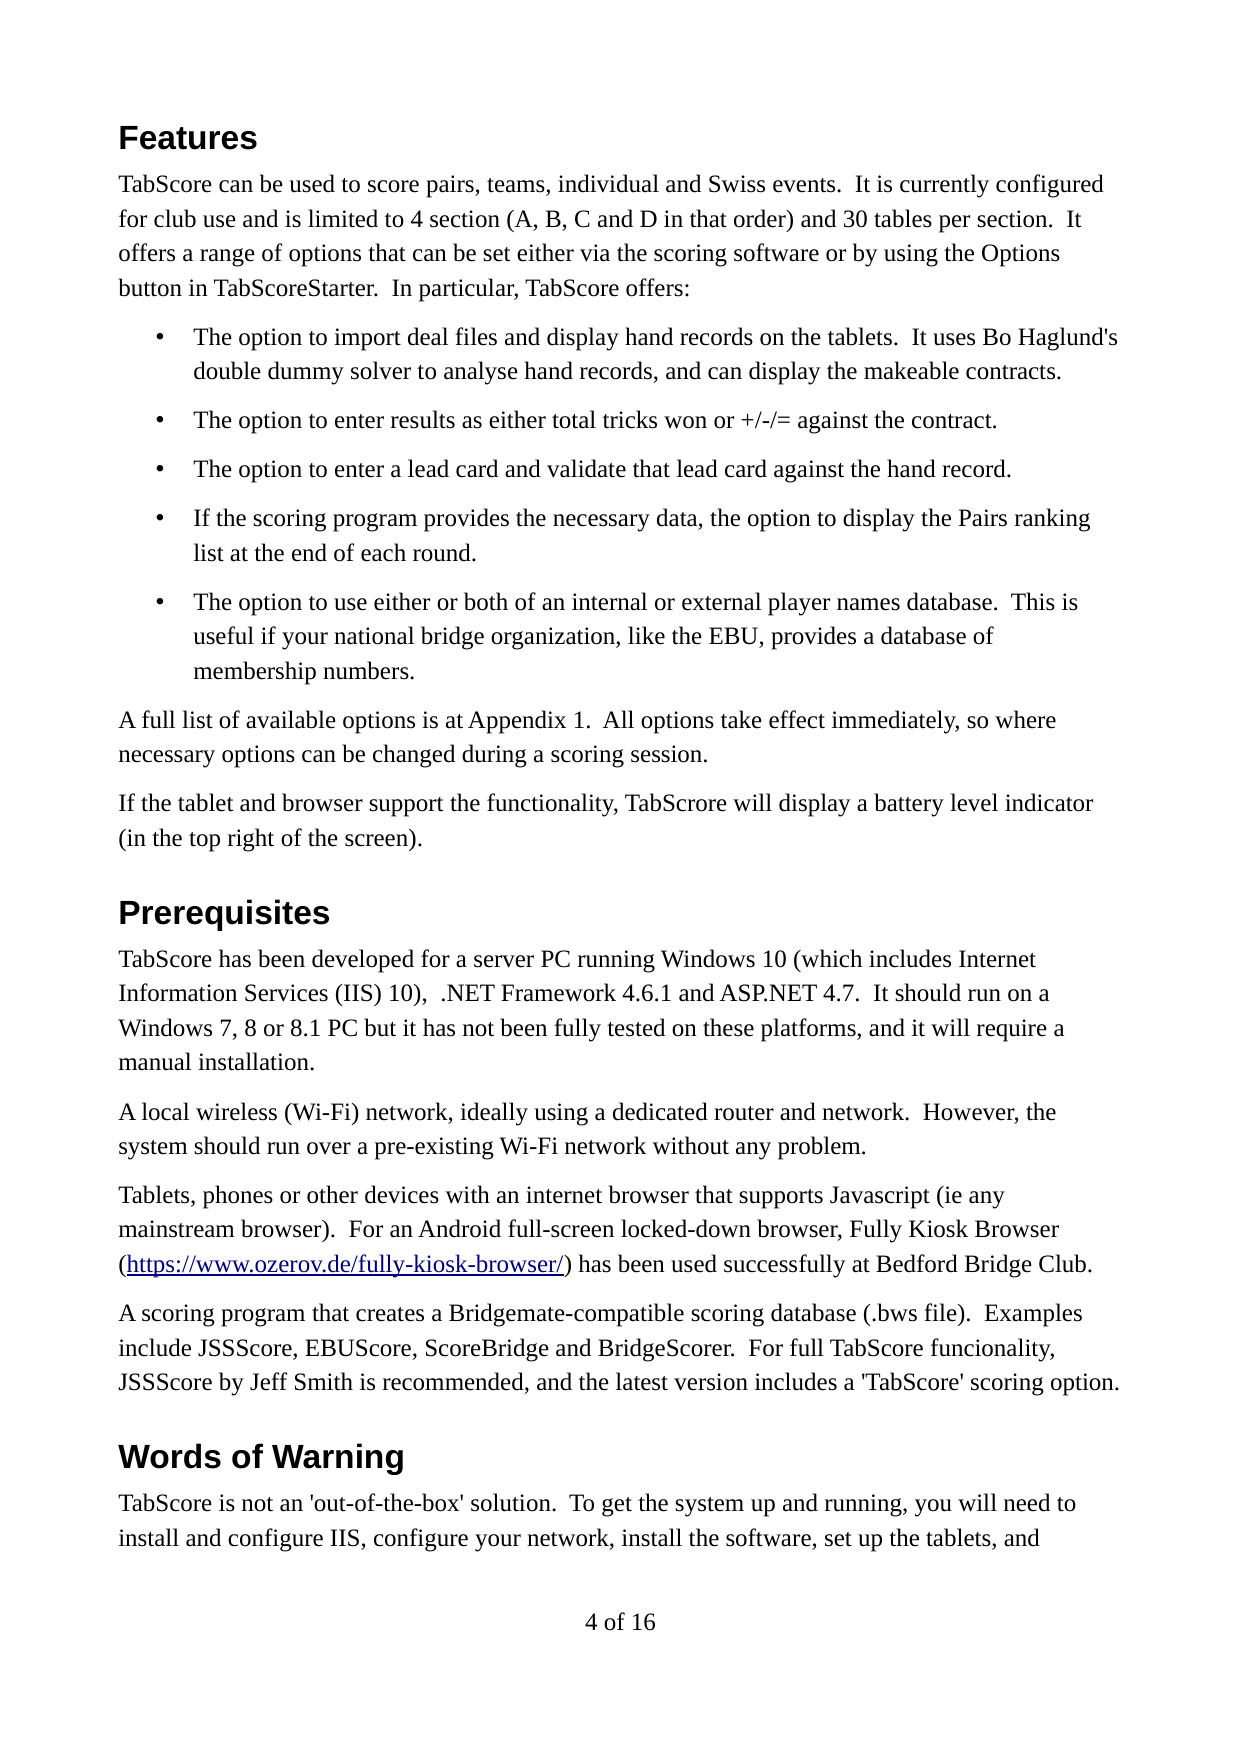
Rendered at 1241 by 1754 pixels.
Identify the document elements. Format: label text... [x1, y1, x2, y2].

text A full list of available options is at Appendix 1. All options take effect immediately, so where necessary options can be changed during a scoring session. [118, 705, 1122, 768]
subtitle Prerequisites [118, 893, 1122, 932]
text A local wireless (Wi-Fi) network, ideally using a dedicated router and network. However, the system should run over a pre-existing Wi-Fi network without any problem. [118, 1097, 1122, 1160]
subtitle Features [118, 118, 1122, 157]
text A scoring program that creates a Bridgemate-compatible scoring database (.bws file). Examples include JSSScore, EBUScore, ScoreBridge and BridgeScorer. For full TabScore funcionality, JSSScore by Jeff Smith is recommended, and the latest version includes a 'TabScore' scoring option. [118, 1298, 1122, 1396]
text TabScore is not an 'out-of-the-box' solution. To get the system up and running, you will need to install and configure IIS, configure your network, install the software, set up the tablets, and [118, 1488, 1122, 1551]
list The option to use either or both of an internal or external player names database. This is useful if your national bridge organization, like the EBU, provides a database of membership numbers. [156, 587, 1122, 685]
text If the tablet and browser support the functionality, TabScrore will display a battery level indicator (in the top right of the screen). [118, 788, 1122, 852]
list If the scoring program provides the necessary data, the option to display the Pairs ranking list at the end of each round. [156, 503, 1122, 567]
subtitle Words of Warning [118, 1437, 1122, 1476]
list The option to import deal files and display hand records on the tablets. It uses Bo Haglund's double dummy solver to analyse hand records, and can display the makeable contracts. [156, 322, 1122, 385]
text TabScore can be used to score pairs, teams, individual and Swiss events. It is currently configured for club use and is limited to 4 section (A, B, C and D in that order) and 30 tables per section. It offers a range of options that can be set either via the scoring software or by using the Options button in TabScoreStarter. In particular, TabScore offers: [118, 169, 1122, 301]
text Tablets, phones or other devices with an internet browser that supports Javascript (ie any mainstream browser). For an Android full-screen locked-down browser, Fully Kiosk Browser (https://www.ozerov.de/fully-kiosk-browser/) has been used successfully at Bedford Bridge Club. [118, 1180, 1122, 1278]
list The option to enter results as either total tricks won or +/-/= against the contract. [156, 405, 1122, 434]
text TabScore has been developed for a server PC running Windows 10 (which includes Internet Information Services (IIS) 10), .NET Framework 4.6.1 and ASP.NET 4.7. It should run on a Windows 7, 8 or 8.1 PC but it has not been fully tested on these platforms, and it will require a manual installation. [118, 944, 1122, 1076]
list The option to enter a lead card and validate that lead card against the hand record. [156, 454, 1122, 483]
